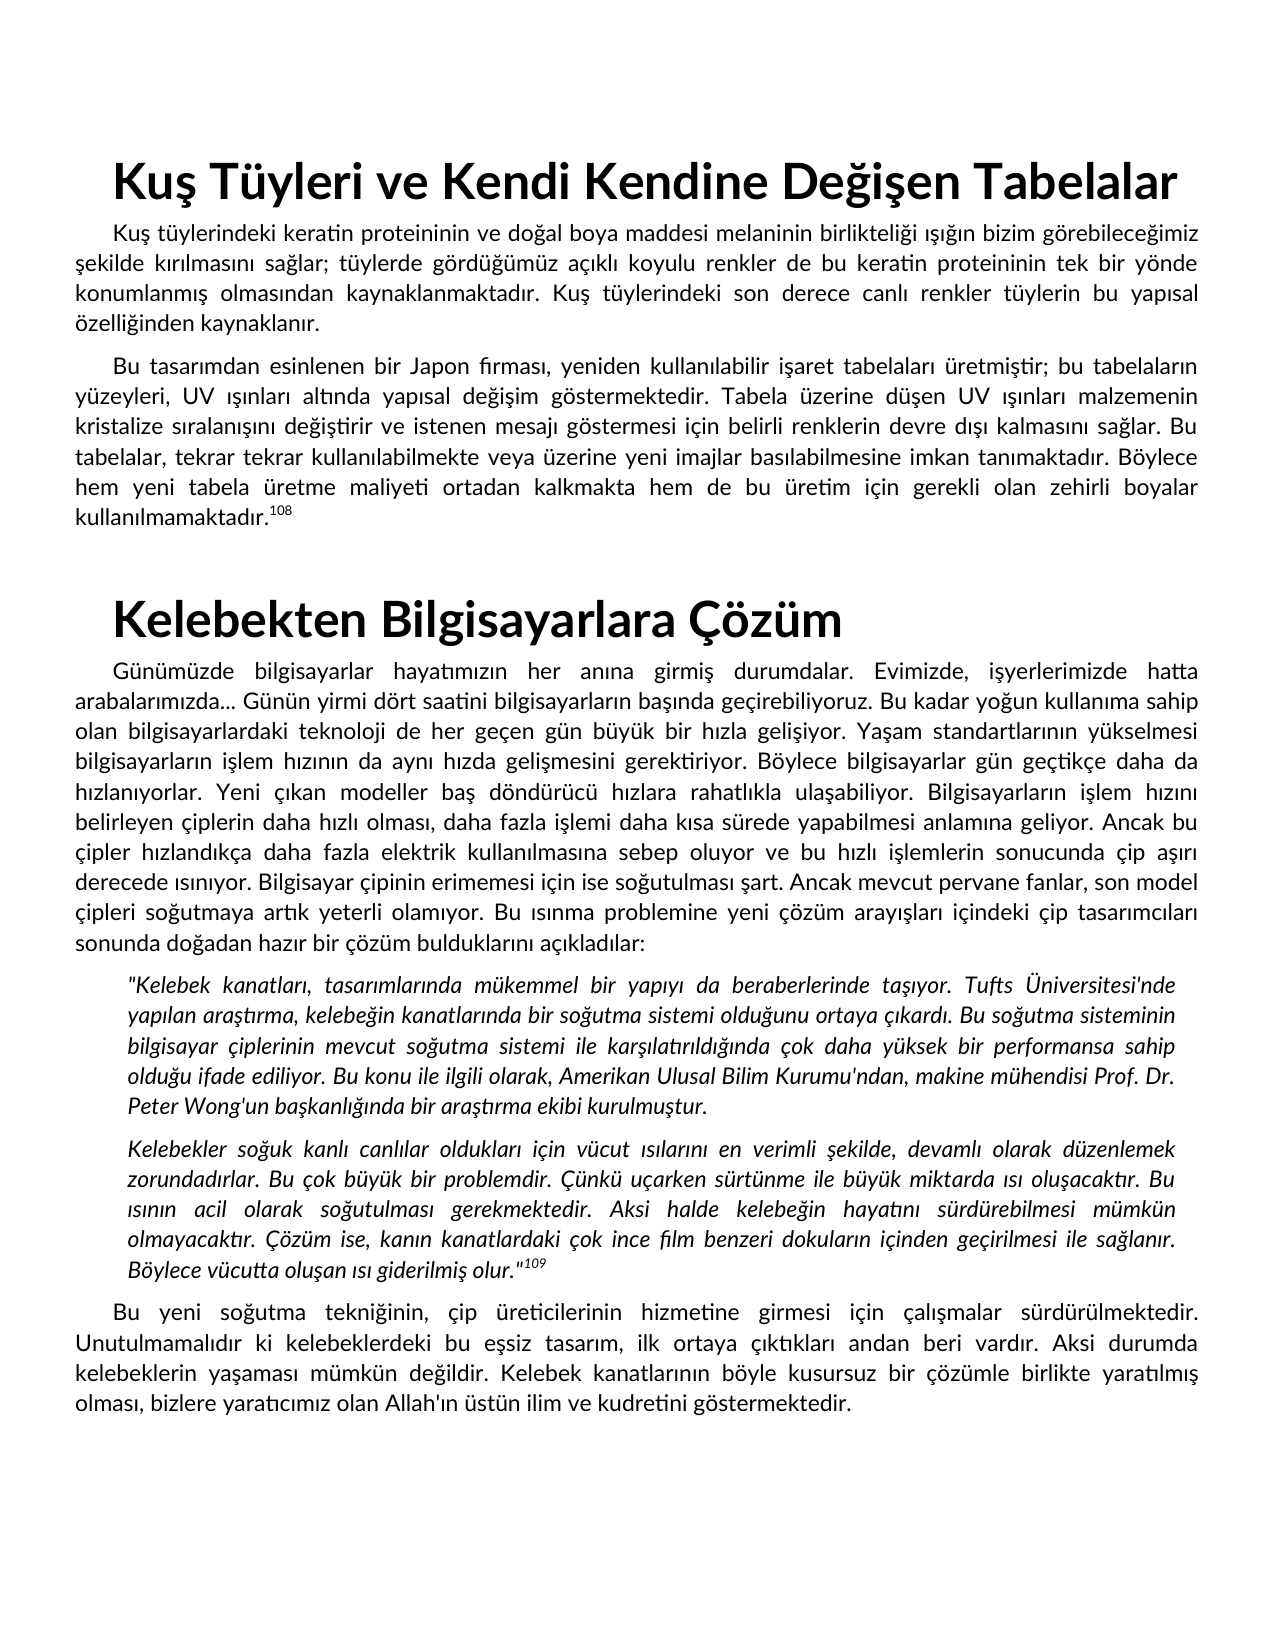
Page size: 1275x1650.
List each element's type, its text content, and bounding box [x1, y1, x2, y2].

text Kelebekler soğuk kanlı canlılar oldukları için vücut ısılarını en verimli şekilde, devamlı olarak düzenlemek zorundadırlar. Bu çok büyük bir problemdir. Çünkü uçarken sürtünme ile büyük miktarda ısı oluşacaktır. Bu ısının acil olarak soğutulması gerekmektedir. Aksi halde kelebeğin hayatını sürdürebilmesi mümkün olmayacaktır. Çözüm ise, kanın kanatlardaki çok ince film benzeri dokuların içinden geçirilmesi ile sağlanır. Böylece vücutta oluşan ısı giderilmiş olur."109 [127, 1134, 1177, 1283]
text Kuş tüylerindeki keratin proteininin ve doğal boya maddesi melaninin birlikteliği ışığın bizim görebileceğimiz şekilde kırılmasını sağlar; tüylerde gördüğümüz açıklı koyulu renkler de bu keratin proteininin tek bir yönde konumlanmış olmasından kaynaklanmaktadır. Kuş tüylerindeki son derece canlı renkler tüylerin bu yapısal özelliğinden kaynaklanır. [75, 218, 1200, 336]
text Bu yeni soğutma tekniğinin, çip üreticilerinin hizmetine girmesi için çalışmalar sürdürülmektedir. Unutulmamalıdır ki kelebeklerdeki bu eşsiz tasarım, ilk ortaya çıktıkları andan beri vardır. Aksi durumda kelebeklerin yaşaması mümkün değildir. Kelebek kanatlarının böyle kusursuz bir çözümle birlikte yaratılmış olması, bizlere yaratıcımız olan Allah'ın üstün ilim ve kudretini göstermektedir. [75, 1298, 1200, 1416]
subtitle Kelebekten Bilgisayarlara Çözüm [112, 588, 1200, 648]
text "Kelebek kanatları, tasarımlarında mükemmel bir yapıyı da beraberlerinde taşıyor. Tufts Üniversitesi'nde yapılan araştırma, kelebeğin kanatlarında bir soğutma sistemi olduğunu ortaya çıkardı. Bu soğutma sisteminin bilgisayar çiplerinin mevcut soğutma sistemi ile karşılatırıldığında çok daha yüksek bir performansa sahip olduğu ifade ediliyor. Bu konu ile ilgili olarak, Amerikan Ulusal Bilim Kurumu'ndan, makine mühendisi Prof. Dr. Peter Wong'un başkanlığında bir araştırma ekibi kurulmuştur. [127, 971, 1177, 1119]
text Bu tasarımdan esinlenen bir Japon firması, yeniden kullanılabilir işaret tabelaları üretmiştir; bu tabelaların yüzeyleri, UV ışınları altında yapısal değişim göstermektedir. Tabela üzerine düşen UV ışınları malzemenin kristalize sıralanışını değiştirir ve istenen mesajı göstermesi için belirli renklerin devre dışı kalmasını sağlar. Bu tabelalar, tekrar tekrar kullanılabilmekte veya üzerine yeni imajlar basılabilmesine imkan tanımaktadır. Böylece hem yeni tabela üretme maliyeti ortadan kalkmakta hem de bu üretim için gerekli olan zehirli boyalar kullanılmamaktadır.108 [75, 352, 1200, 530]
subtitle Kuş Tüyleri ve Kendi Kendine Değişen Tabelalar [112, 150, 1200, 210]
text Günümüzde bilgisayarlar hayatımızın her anına girmiş durumdalar. Evimizde, işyerlerimizde hatta arabalarımızda... Günün yirmi dört saatini bilgisayarların başında geçirebiliyoruz. Bu kadar yoğun kullanıma sahip olan bilgisayarlardaki teknoloji de her geçen gün büyük bir hızla gelişiyor. Yaşam standartlarının yükselmesi bilgisayarların işlem hızının da aynı hızda gelişmesini gerektiriyor. Böylece bilgisayarlar gün geçtikçe daha da hızlanıyorlar. Yeni çıkan modeller baş döndürücü hızlara rahatlıkla ulaşabiliyor. Bilgisayarların işlem hızını belirleyen çiplerin daha hızlı olması, daha fazla işlemi daha kısa sürede yapabilmesi anlamına geliyor. Ancak bu çipler hızlandıkça daha fazla elektrik kullanılmasına sebep oluyor ve bu hızlı işlemlerin sonucunda çip aşırı derecede ısınıyor. Bilgisayar çipinin erimemesi için ise soğutulması şart. Ancak mevcut pervane fanlar, son model çipleri soğutmaya artık yeterli olamıyor. Bu ısınma problemine yeni çözüm arayışları içindeki çip tasarımcıları sonunda doğadan hazır bir çözüm bulduklarını açıkladılar: [75, 656, 1200, 956]
